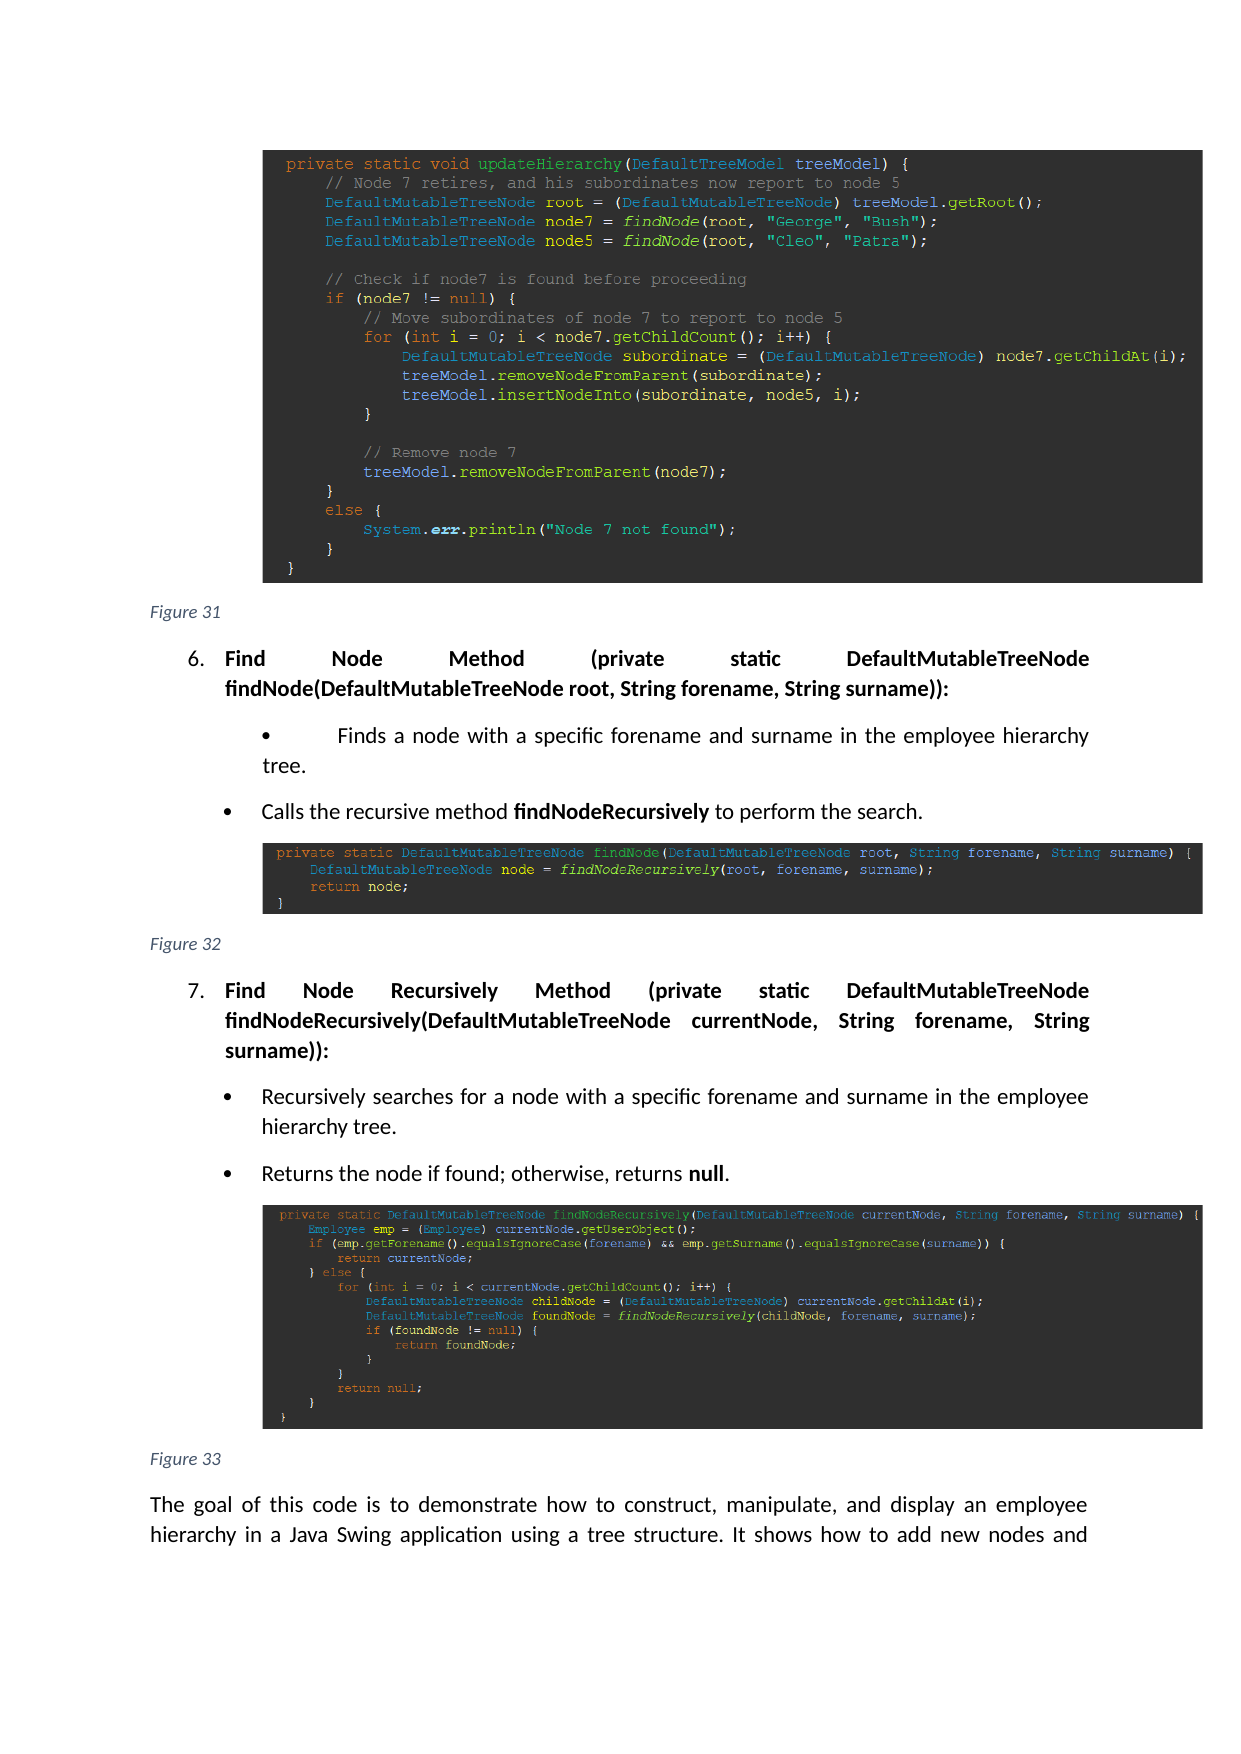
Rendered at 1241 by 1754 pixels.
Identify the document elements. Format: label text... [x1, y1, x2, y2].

text Figure 31 [150, 601, 1090, 624]
list Find Node Method (private static DefaultMutableTreeNode findNode(DefaultMutableTreeNode root, String forename, String surname)): [187, 644, 1090, 702]
list Finds a node with a specific forename and surname in the employee hierarchy tree. [262, 721, 1090, 779]
text Figure 33 [150, 1447, 1090, 1469]
text The goal of this code is to demonstrate how to construct, manipulate, and display an employee hierarchy in a Java Swing application using a tree structure. It shows how to add new nodes and [150, 1490, 1090, 1548]
text Figure 32 [150, 932, 1090, 955]
list Find Node Recursively Method (private static DefaultMutableTreeNode findNodeRecursively(DefaultMutableTreeNode currentNode, String forename, String surname)): [187, 976, 1090, 1064]
list Calls the recursive method findNodeRecursively to perform the search. [224, 797, 1090, 825]
list Returns the node if found; otherwise, returns null. [224, 1159, 1090, 1187]
list Recursively searches for a node with a specific forename and surname in the employee hierarchy tree. [224, 1082, 1090, 1140]
